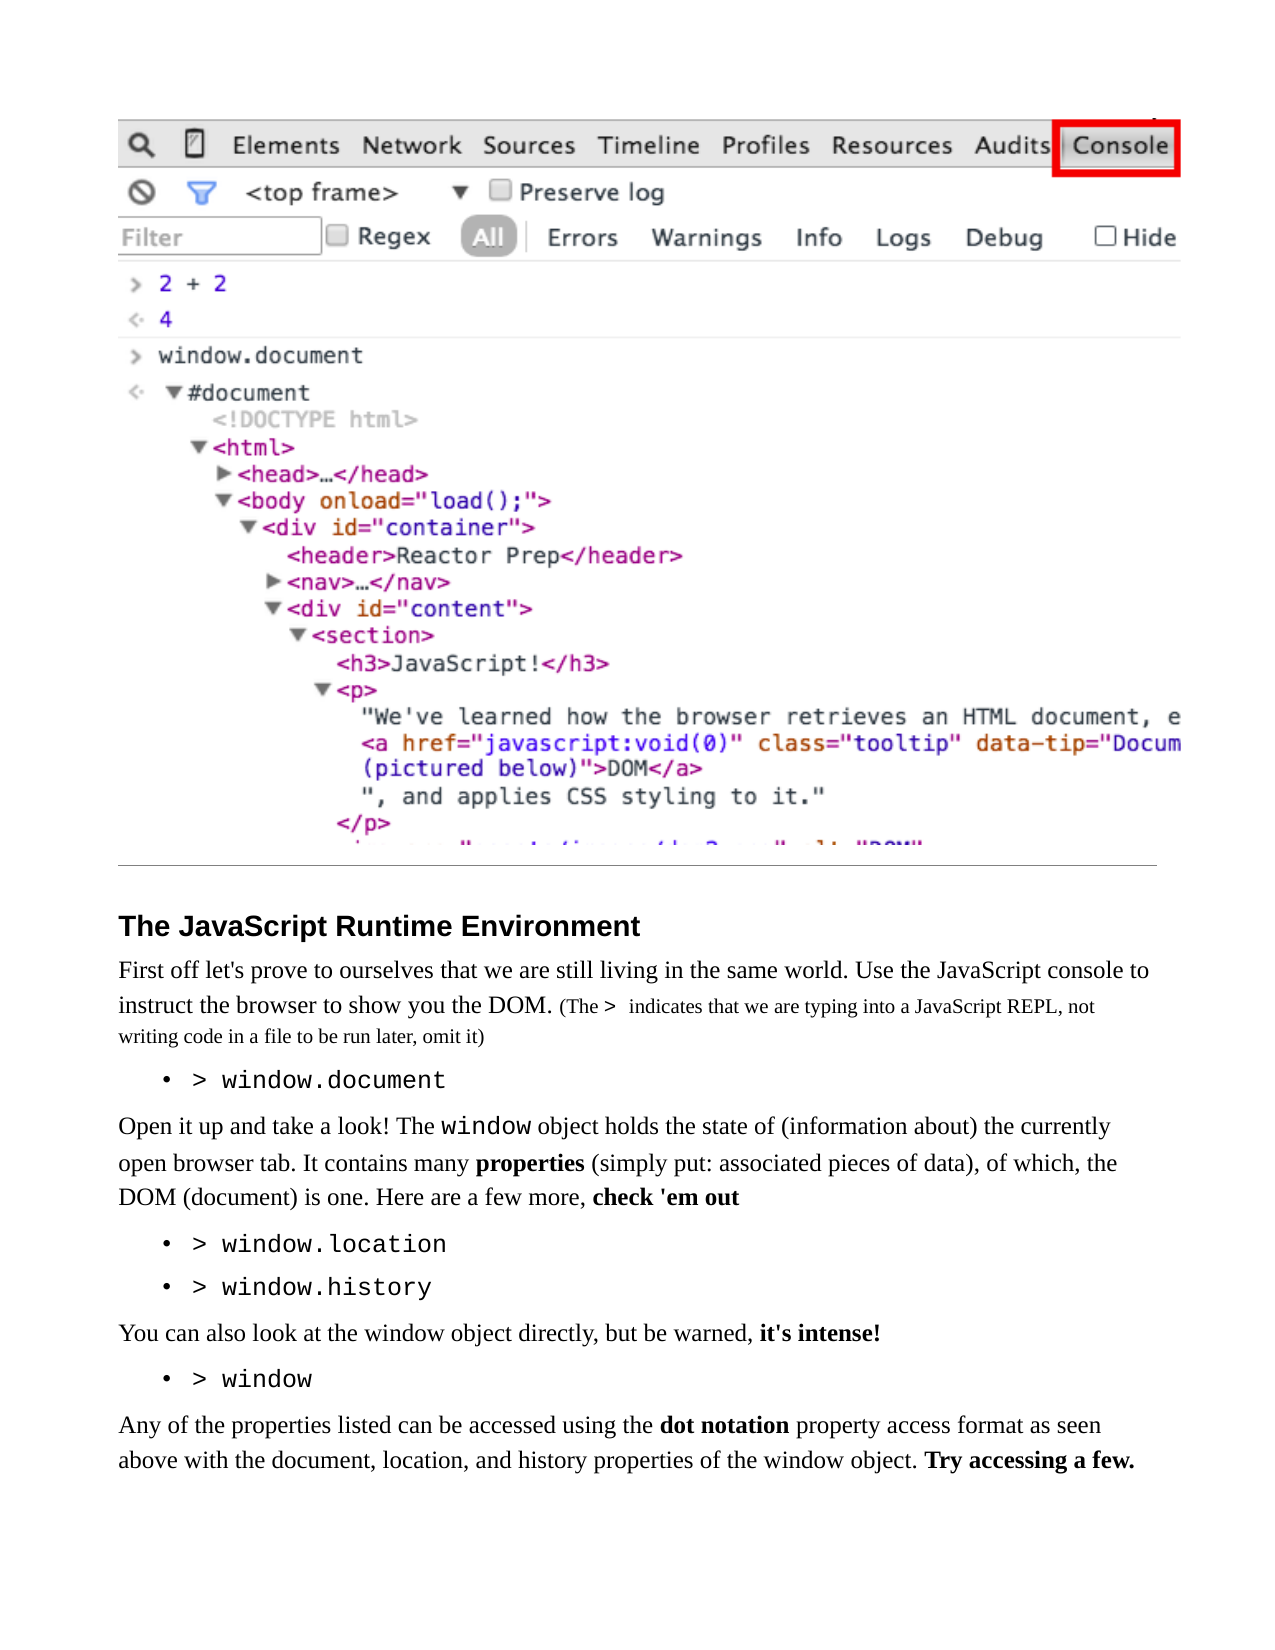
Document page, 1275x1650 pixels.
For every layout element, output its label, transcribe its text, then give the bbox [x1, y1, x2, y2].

list > window [162, 1367, 1157, 1395]
subtitle The JavaScript Runtime Environment [118, 909, 1157, 943]
text You can also look at the window object directly, but be warned, it's intense! [118, 1318, 1157, 1347]
text Any of the properties listed can be accessed using the dot notation property access format as seen above with the document, location, and history properties of the window object. Try accessing a few. [118, 1410, 1157, 1473]
picture [118, 118, 1181, 845]
list > window.document [162, 1068, 1157, 1096]
text Open it up and take a look! The window object holds the state of (information about) the currently open browser tab. It contains many properties (simply put: associated pieces of data), of which, the DOM (document) is one. Here are a few more, check 'em out [118, 1111, 1157, 1211]
list > window.location [162, 1231, 1157, 1259]
list > window.history [162, 1274, 1157, 1303]
text First off let's prove to ourselves that we are still living in the same world. Use the JavaScript console to instruct the browser to show you the DOM. (The > indicates that we are typing into a JavaScript REPL, not writing code in a file to be run later, omit it) [118, 955, 1157, 1048]
